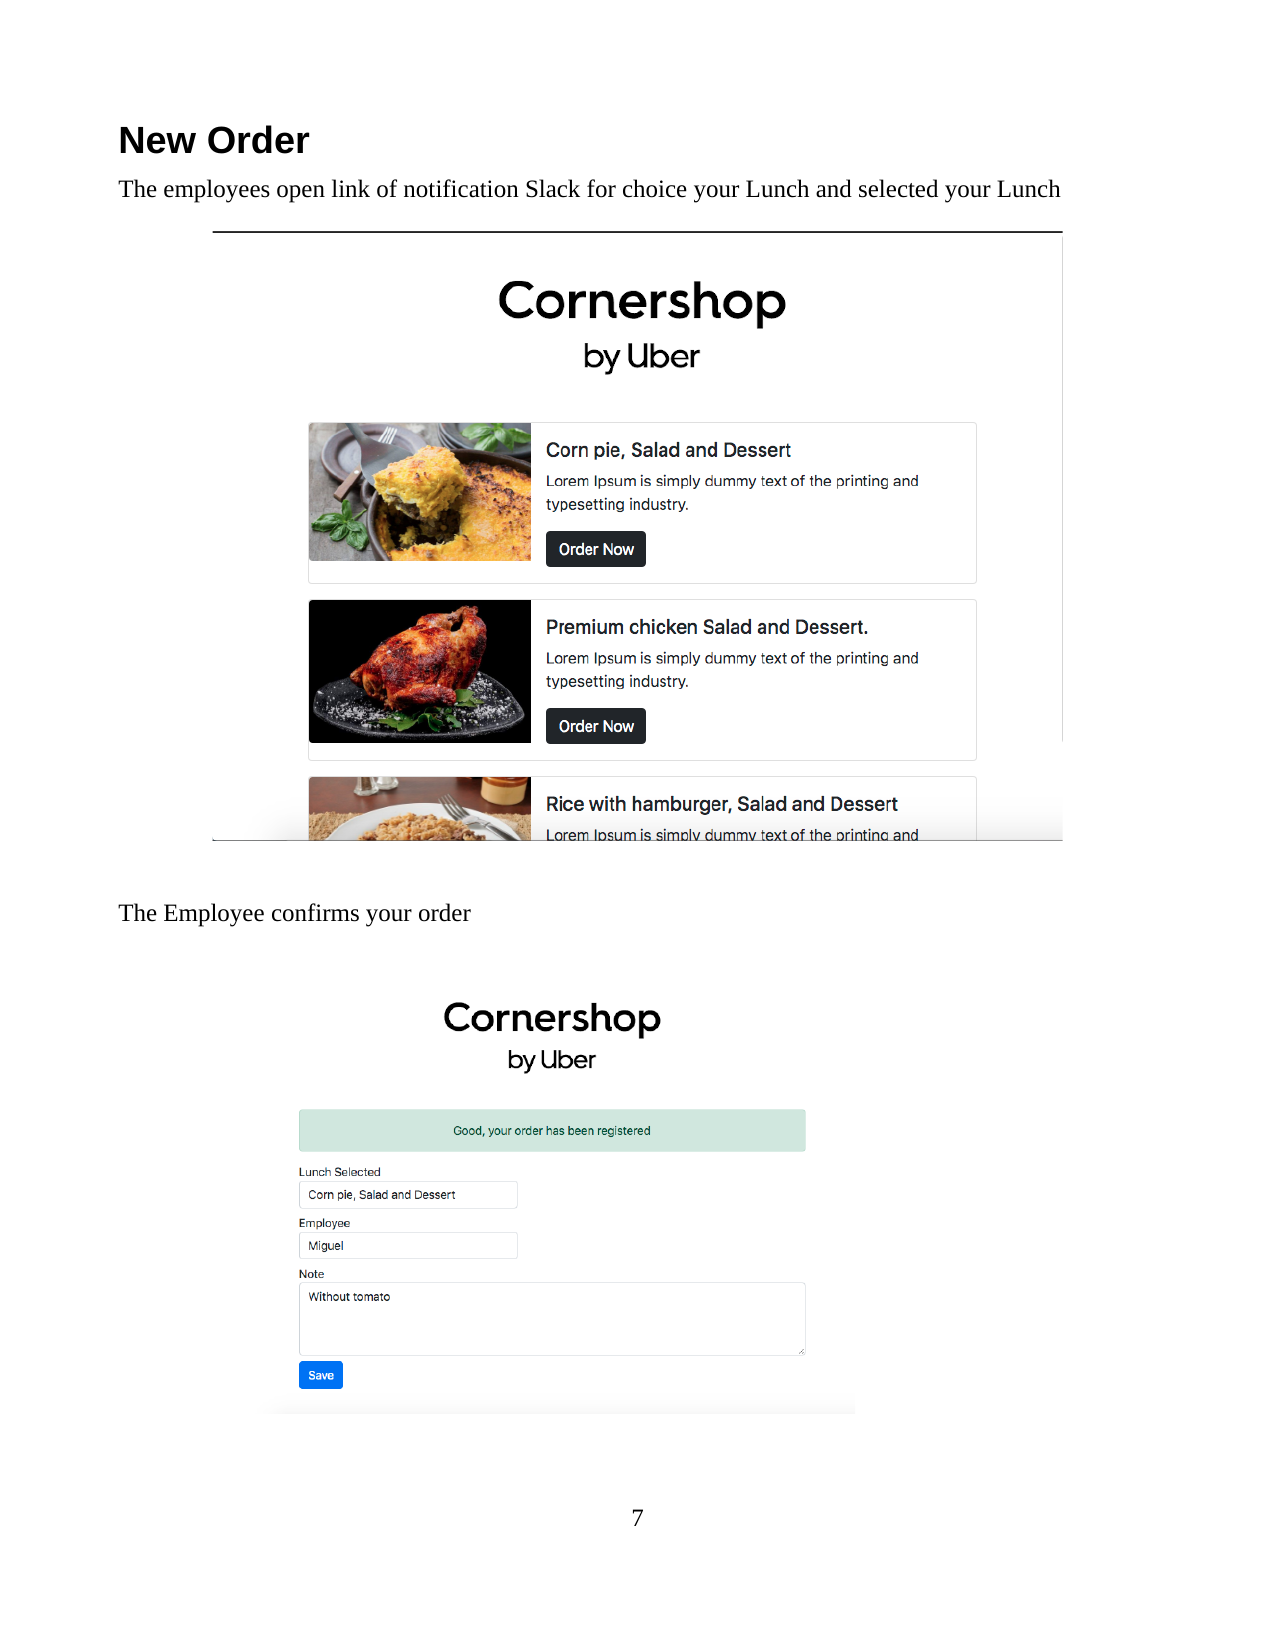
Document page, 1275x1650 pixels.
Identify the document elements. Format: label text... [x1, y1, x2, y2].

text The employees open link of notification Slack for choice your Lunch and selected your Lunch [118, 174, 1157, 203]
text The Employee confirms your order [118, 898, 1157, 927]
subtitle New Order [118, 118, 1157, 162]
picture [248, 970, 856, 1414]
picture [212, 231, 1063, 841]
